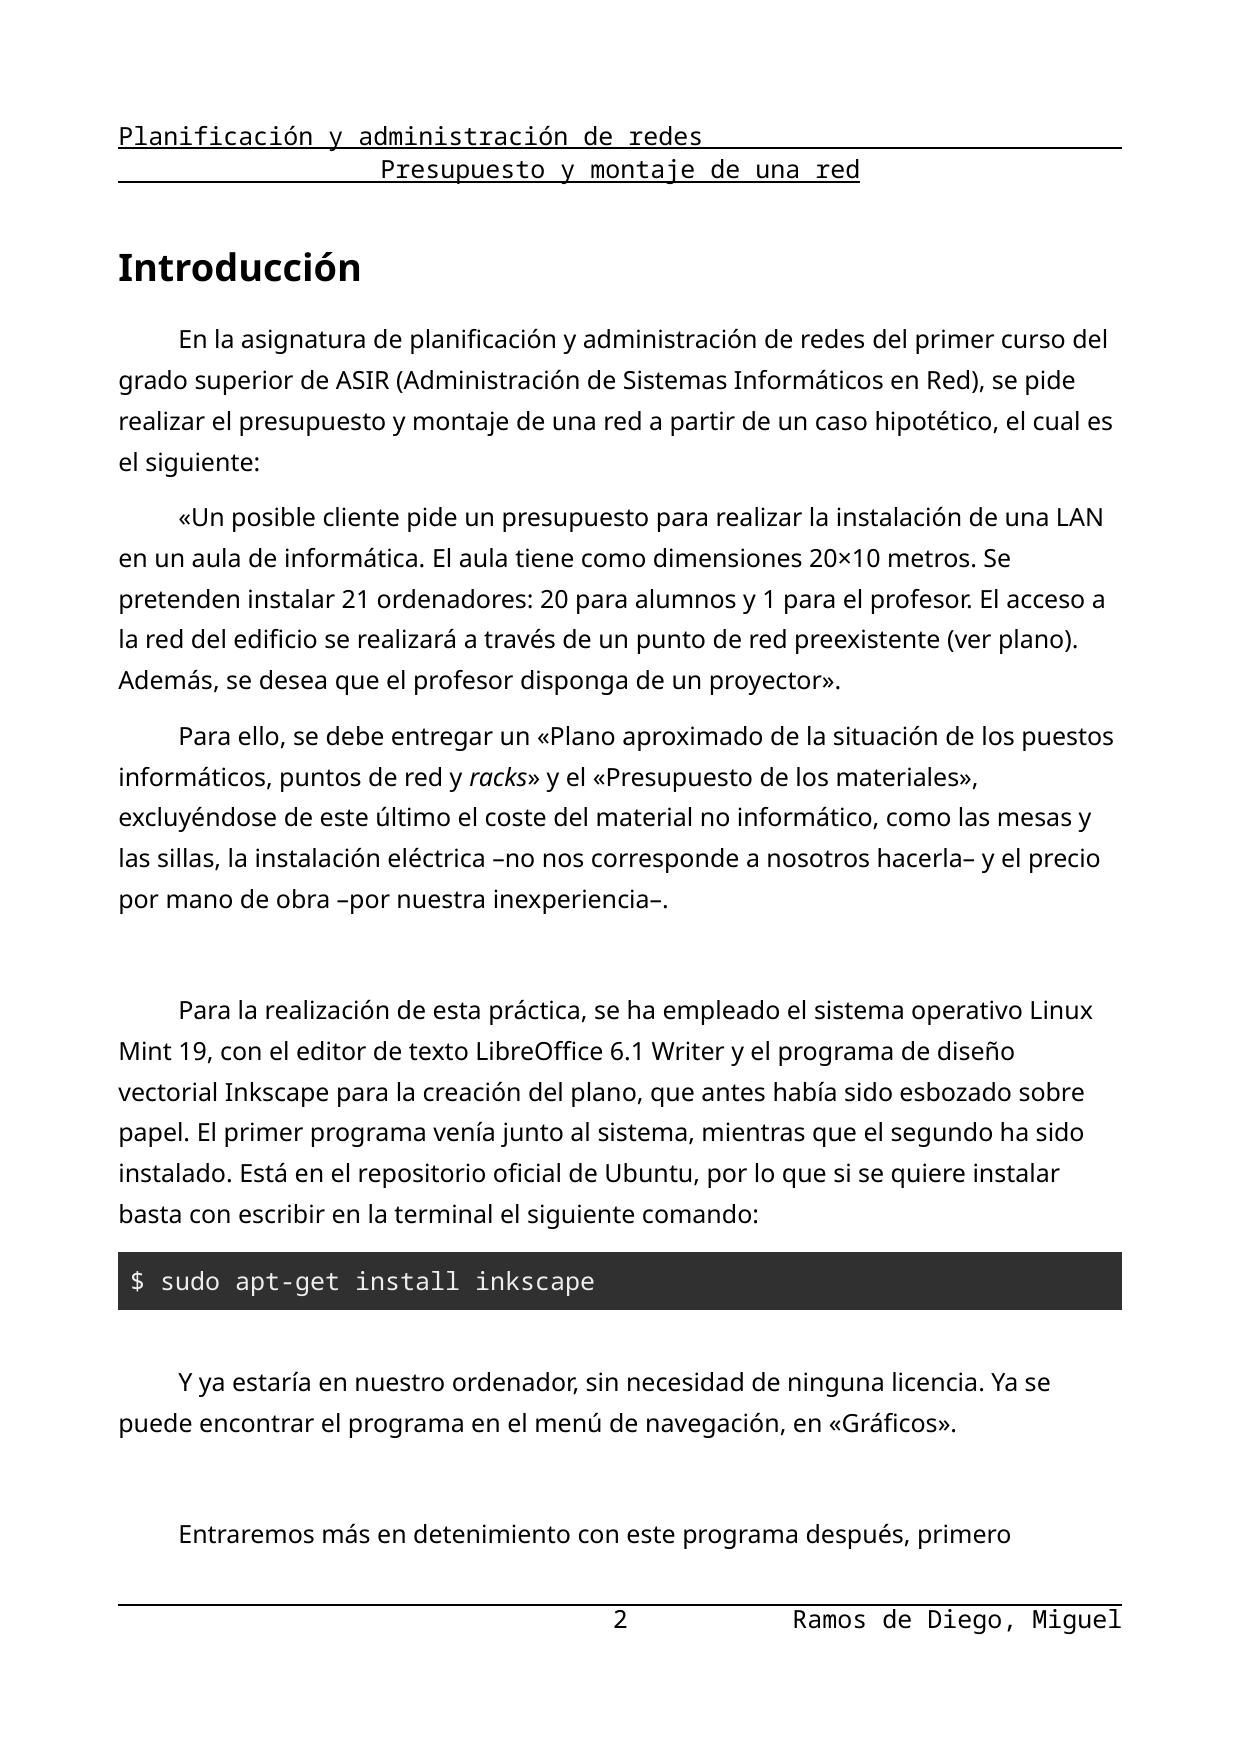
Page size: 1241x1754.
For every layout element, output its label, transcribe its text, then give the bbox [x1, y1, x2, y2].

subtitle Introducción [118, 241, 1122, 292]
text Para la realización de esta práctica, se ha empleado el sistema operativo Linux Mint 19, con el editor de texto LibreOffice 6.1 Writer y el programa de diseño vectorial Inkscape para la creación del plano, que antes había sido esbozado sobre papel. El primer programa venía junto al sistema, mientras que el segundo ha sido instalado. Está en el repositorio oficial de Ubuntu, por lo que si se quiere instalar basta con escribir en la terminal el siguiente comando: [118, 992, 1122, 1231]
text Entraremos más en detenimiento con este programa después, primero [118, 1517, 1122, 1551]
text En la asignatura de planificación y administración de redes del primer curso del grado superior de ASIR (Administración de Sistemas Informáticos en Red), se pide realizar el presupuesto y montaje de una red a partir de un caso hipotético, el cual es el siguiente: [118, 322, 1122, 478]
text «Un posible cliente pide un presupuesto para realizar la instalación de una LAN en un aula de informática. El aula tiene como dimensiones 20×10 metros. Se pretenden instalar 21 ordenadores: 20 para alumnos y 1 para el profesor. El acceso a la red del edificio se realizará a través de un punto de red preexistente (ver plano). Además, se desea que el profesor disponga de un proyector». [118, 499, 1122, 697]
text Y ya estaría en nuestro ordenador, sin necesidad de ninguna licencia. Ya se puede encontrar el programa en el menú de navegación, en «Gráficos». [118, 1365, 1122, 1440]
text $ sudo apt-get install inkscape [118, 1252, 1122, 1310]
text Para ello, se debe entregar un «Plano aproximado de la situación de los puestos informáticos, puntos de red y racks» y el «Presupuesto de los materiales», excluyéndose de este último el coste del material no informático, como las mesas y las sillas, la instalación eléctrica –no nos corresponde a nosotros hacerla– y el precio por mano de obra –por nuestra inexperiencia–. [118, 718, 1122, 916]
